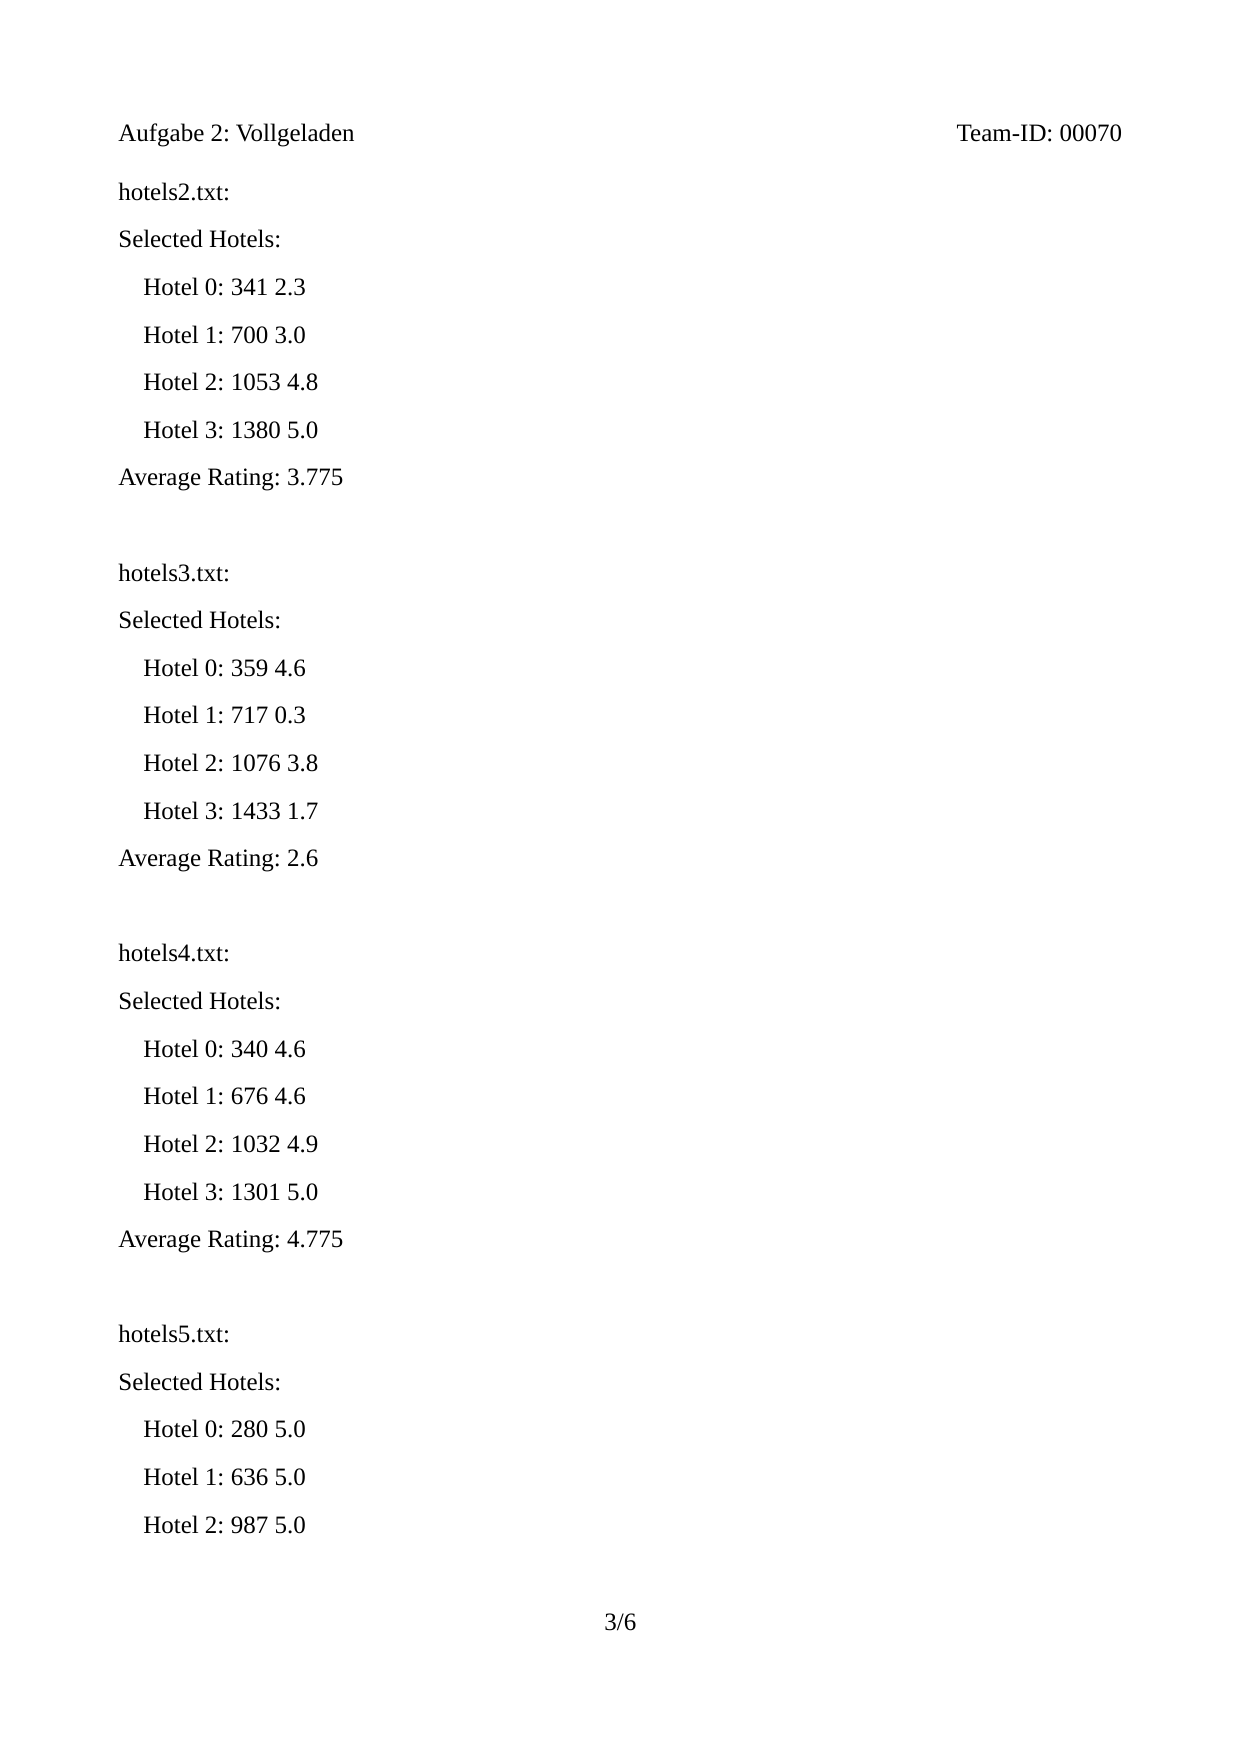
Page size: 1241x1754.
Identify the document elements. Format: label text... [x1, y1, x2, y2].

text hotels4.txt: [118, 938, 1122, 967]
text Hotel 0: 341 2.3 [118, 272, 1122, 301]
text Hotel 2: 1053 4.8 [118, 367, 1122, 396]
text Hotel 0: 280 5.0 [118, 1414, 1122, 1443]
text Hotel 3: 1301 5.0 [118, 1177, 1122, 1205]
text Hotel 2: 1032 4.9 [118, 1129, 1122, 1158]
text Hotel 2: 1076 3.8 [118, 748, 1122, 777]
text Hotel 3: 1433 1.7 [118, 796, 1122, 824]
text Hotel 2: 987 5.0 [118, 1510, 1122, 1538]
text Selected Hotels: [118, 605, 1122, 634]
text hotels3.txt: [118, 558, 1122, 586]
text Average Rating: 2.6 [118, 843, 1122, 872]
text Hotel 0: 340 4.6 [118, 1034, 1122, 1062]
text Selected Hotels: [118, 1367, 1122, 1396]
text hotels5.txt: [118, 1319, 1122, 1348]
text Selected Hotels: [118, 986, 1122, 1015]
text Average Rating: 4.775 [118, 1224, 1122, 1253]
text Hotel 1: 636 5.0 [118, 1462, 1122, 1491]
text Hotel 1: 700 3.0 [118, 320, 1122, 348]
text Average Rating: 3.775 [118, 462, 1122, 491]
text Hotel 0: 359 4.6 [118, 653, 1122, 682]
text Hotel 1: 676 4.6 [118, 1081, 1122, 1110]
text Hotel 1: 717 0.3 [118, 701, 1122, 729]
text Hotel 3: 1380 5.0 [118, 415, 1122, 444]
text Selected Hotels: [118, 224, 1122, 253]
text hotels2.txt: [118, 177, 1122, 206]
